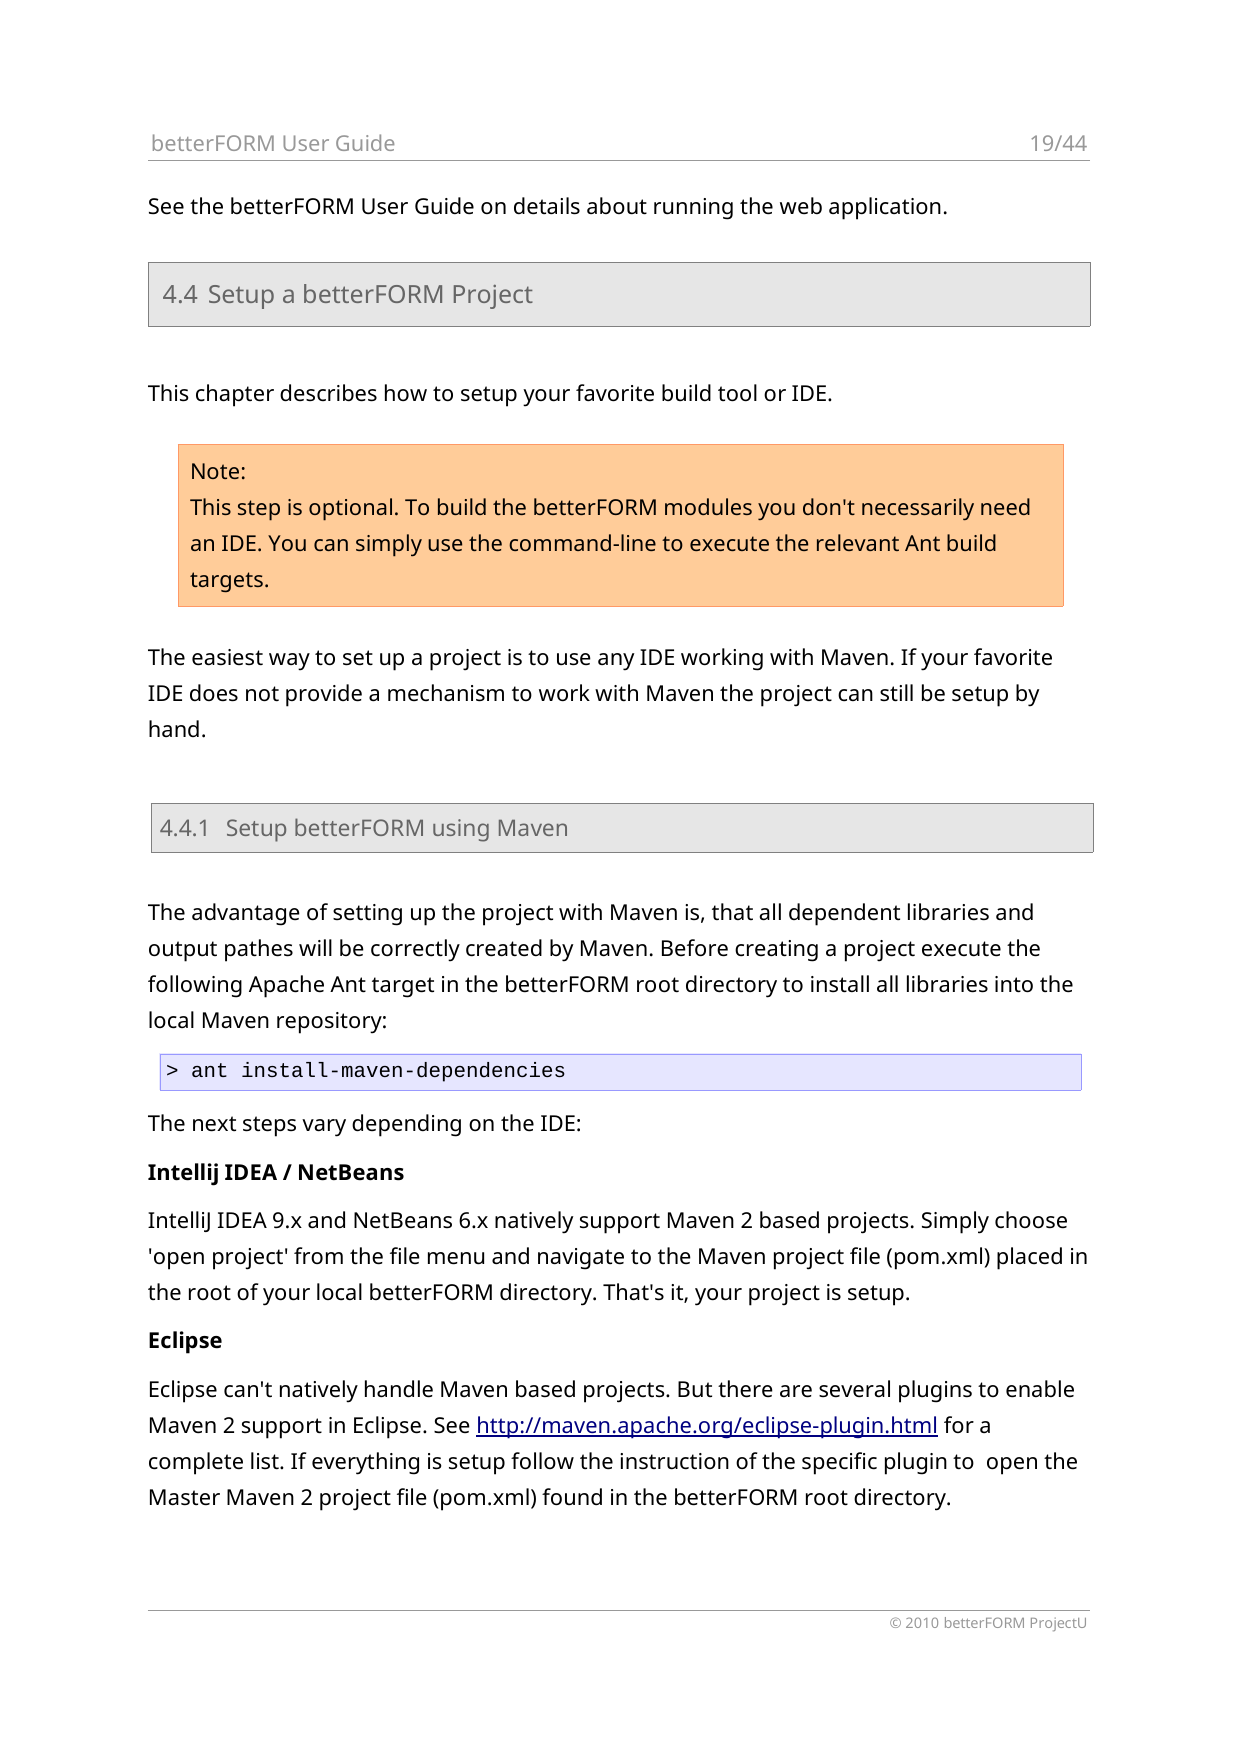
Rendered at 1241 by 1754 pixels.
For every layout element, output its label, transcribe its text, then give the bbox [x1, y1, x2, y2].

subtitle Setup a betterFORM Project [149, 263, 1090, 326]
subtitle Setup betterFORM using Maven [152, 804, 1093, 852]
text Note: This step is optional. To build the betterFORM modules you don't necessarily need an IDE. You can simply use the command-line to execute the relevant Ant build targets. [179, 445, 1063, 606]
text The advantage of setting up the project with Maven is, that all dependent libraries and output pathes will be correctly created by Maven. Before creating a project execute the following Apache Ant target in the betterFORM root directory to install all libraries into the local Maven repository: [148, 897, 1090, 1035]
text Intellij IDEA / NetBeans [148, 1157, 1090, 1187]
text IntelliJ IDEA 9.x and NetBeans 6.x natively support Maven 2 based projects. Simply choose 'open project' from the file menu and navigate to the Maven project file (pom.xml) placed in the root of your local betterFORM directory. That's it, your project is setup. [148, 1205, 1090, 1307]
text > ant install-maven-dependencies [161, 1055, 1081, 1090]
text Eclipse can't natively handle Maven based projects. But there are several plugins to enable Maven 2 support in Eclipse. See http://maven.apache.org/eclipse-plugin.html for a complete list. If everything is setup follow the instruction of the specific plugin to open the Master Maven 2 project file (pom.xml) found in the betterFORM root directory. [148, 1374, 1090, 1512]
text The easiest way to set up a project is to use any IDE working with Maven. If your favorite IDE does not provide a mechanism to work with Maven the project can still be setup by hand. [148, 642, 1090, 744]
text This chapter describes how to setup your favorite build tool or IDE. [148, 378, 1090, 408]
text See the betterFORM User Guide on details about running the web application. [148, 191, 1090, 221]
text Eclipse [148, 1325, 1090, 1355]
text The next steps vary depending on the IDE: [148, 1108, 1090, 1138]
